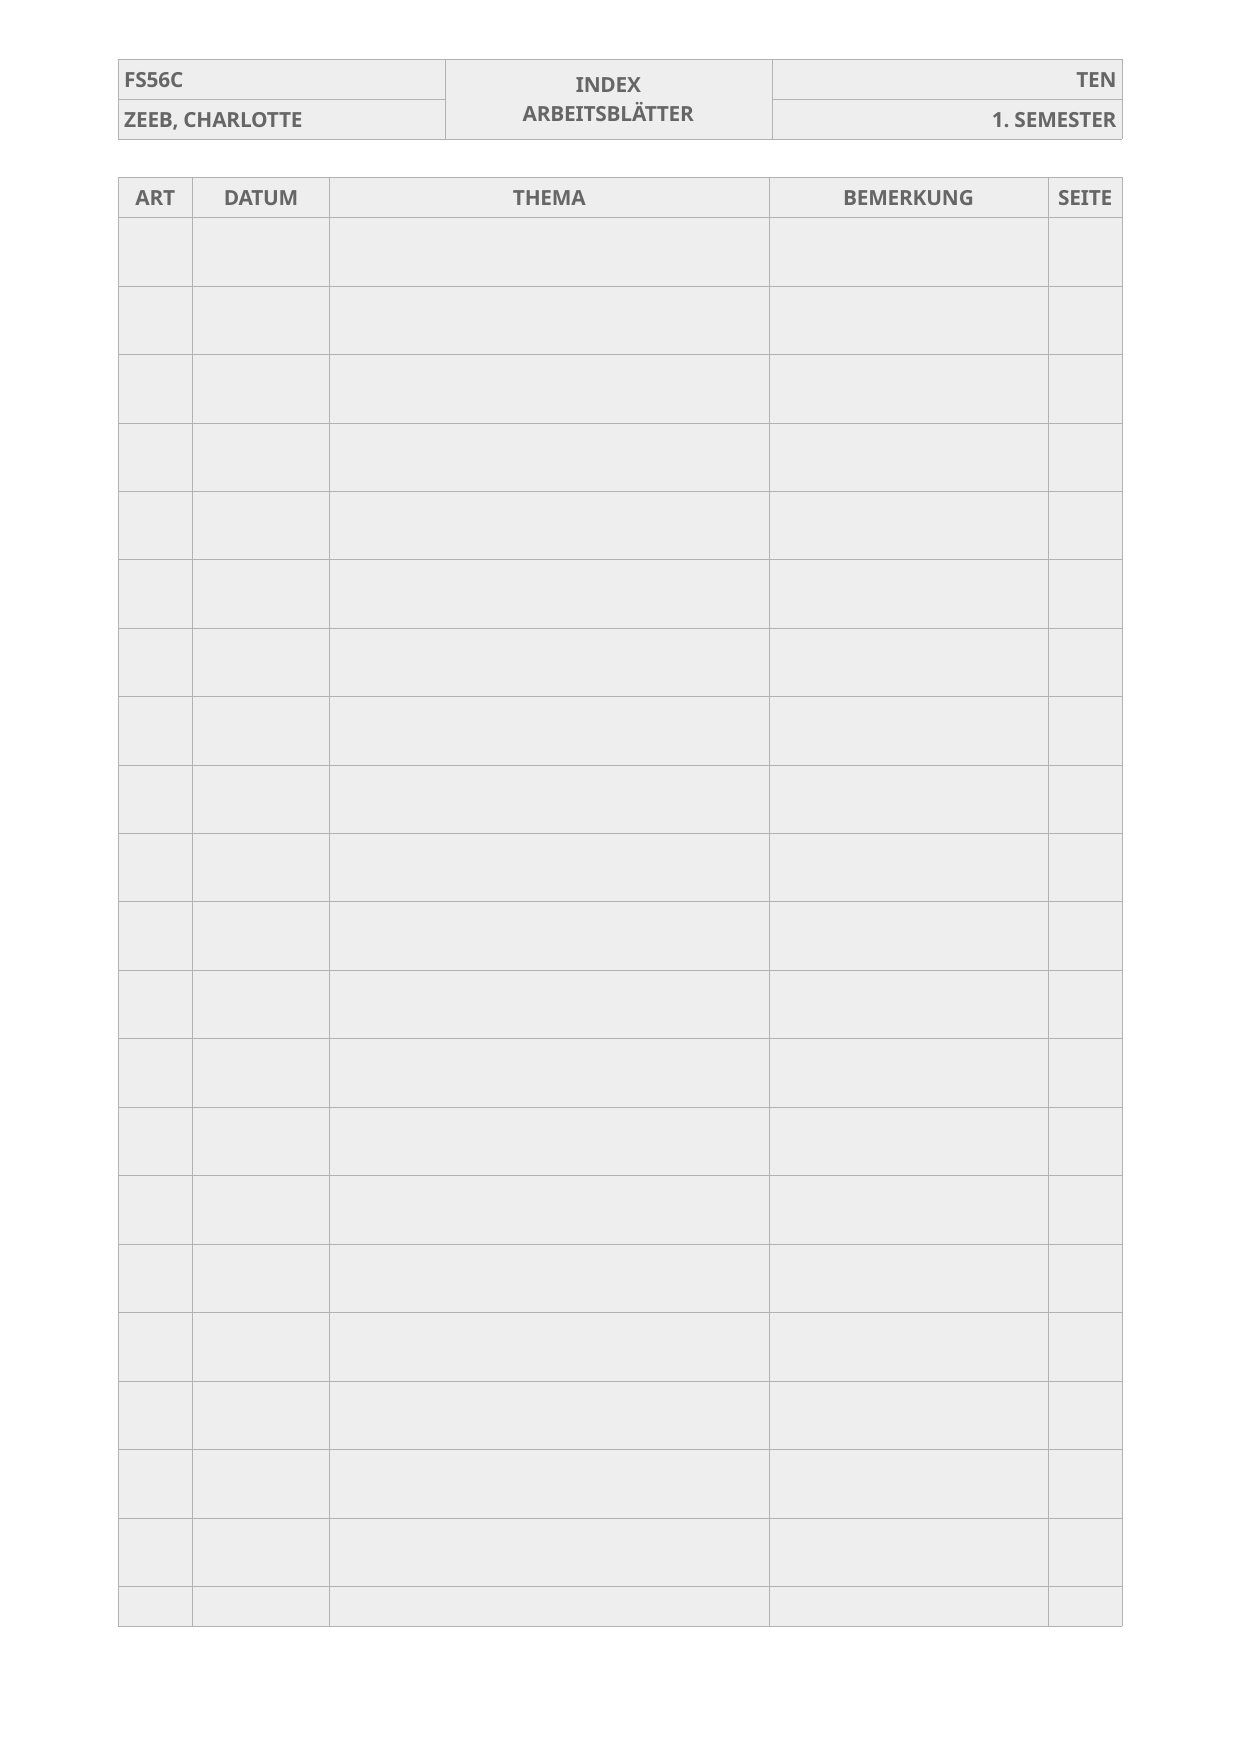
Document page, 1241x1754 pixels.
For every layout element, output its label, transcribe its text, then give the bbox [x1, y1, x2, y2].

table_cell [193, 1313, 329, 1381]
table_cell [119, 1382, 192, 1449]
table_cell [770, 287, 1048, 354]
table_cell [330, 1039, 769, 1107]
table_cell [1049, 766, 1122, 833]
table_cell [193, 1587, 329, 1626]
table_cell [1049, 492, 1122, 559]
table_cell [193, 560, 329, 628]
table_cell [330, 1450, 769, 1517]
table_cell [330, 424, 769, 491]
table_header THEMA [330, 178, 769, 217]
table_cell [330, 492, 769, 559]
table_cell [1049, 1313, 1122, 1381]
table_cell [119, 834, 192, 901]
table_header SEITE [1049, 178, 1122, 217]
table_cell [193, 971, 329, 1038]
table_cell [1049, 902, 1122, 970]
table_cell [770, 218, 1048, 286]
table_cell [1049, 629, 1122, 696]
table_cell [330, 629, 769, 696]
table_cell [193, 1176, 329, 1244]
table_cell [193, 629, 329, 696]
table_cell [1049, 355, 1122, 422]
table_cell [119, 287, 192, 354]
table_cell [1049, 1587, 1122, 1626]
table_cell [1049, 834, 1122, 901]
table_cell [1049, 287, 1122, 354]
table_cell [119, 1587, 192, 1626]
table_cell [330, 1108, 769, 1175]
table_cell [330, 1313, 769, 1381]
table_cell [330, 218, 769, 286]
table_cell [119, 1313, 192, 1381]
table_cell [330, 355, 769, 422]
table_cell [193, 1450, 329, 1517]
table_cell [770, 424, 1048, 491]
table_cell [193, 424, 329, 491]
table_cell [770, 766, 1048, 833]
table_cell [330, 287, 769, 354]
table_cell [330, 560, 769, 628]
table_cell [119, 424, 192, 491]
table_cell [770, 560, 1048, 628]
table_cell [1049, 971, 1122, 1038]
table_cell [1049, 1245, 1122, 1312]
table_cell [330, 1245, 769, 1312]
table_cell [1049, 560, 1122, 628]
table_cell [770, 1245, 1048, 1312]
table_cell [119, 902, 192, 970]
table_cell [770, 355, 1048, 422]
table_cell [330, 1176, 769, 1244]
table_cell [119, 560, 192, 628]
table_header BEMERKUNG [770, 178, 1048, 217]
table_cell [119, 1176, 192, 1244]
table_cell [770, 629, 1048, 696]
table_cell [1049, 1519, 1122, 1586]
table_cell [330, 834, 769, 901]
table_cell [330, 1382, 769, 1449]
table_cell [770, 1382, 1048, 1449]
table_cell [193, 834, 329, 901]
table_cell [193, 1108, 329, 1175]
table_cell [330, 697, 769, 764]
table_cell [770, 1108, 1048, 1175]
table_cell [193, 218, 329, 286]
table_cell [770, 1450, 1048, 1517]
table_cell [119, 355, 192, 422]
table_cell [1049, 1039, 1122, 1107]
table_cell [193, 1519, 329, 1586]
table_cell [119, 629, 192, 696]
table_cell [1049, 1108, 1122, 1175]
table_cell [119, 697, 192, 764]
table_cell [193, 766, 329, 833]
table_cell [770, 971, 1048, 1038]
table_cell [770, 1519, 1048, 1586]
table_cell [193, 287, 329, 354]
table_header ART [119, 178, 192, 217]
table_cell [193, 1039, 329, 1107]
table_cell [119, 492, 192, 559]
table_cell [119, 1245, 192, 1312]
table_cell [770, 492, 1048, 559]
table_cell [770, 1039, 1048, 1107]
table_cell [330, 1519, 769, 1586]
table_cell [119, 1450, 192, 1517]
table_cell [119, 766, 192, 833]
table_cell [770, 834, 1048, 901]
table_cell [119, 1039, 192, 1107]
table_cell [193, 355, 329, 422]
table_cell [330, 766, 769, 833]
table_cell [193, 902, 329, 970]
table_cell [1049, 424, 1122, 491]
table_cell [193, 1382, 329, 1449]
table_cell [119, 1519, 192, 1586]
table_cell [770, 1587, 1048, 1626]
table_cell [193, 697, 329, 764]
table_cell [193, 492, 329, 559]
table_cell [770, 1313, 1048, 1381]
table_cell [770, 697, 1048, 764]
table_cell [1049, 1176, 1122, 1244]
table_cell [1049, 218, 1122, 286]
table_cell [1049, 1382, 1122, 1449]
table_cell [770, 1176, 1048, 1244]
table_cell [330, 971, 769, 1038]
table_cell [330, 902, 769, 970]
table_cell [770, 902, 1048, 970]
table_cell [193, 1245, 329, 1312]
table_cell [119, 218, 192, 286]
table_cell [1049, 697, 1122, 764]
table_cell [119, 1108, 192, 1175]
table_cell [1049, 1450, 1122, 1517]
table_cell [119, 971, 192, 1038]
table_cell [330, 1587, 769, 1626]
table_header DATUM [193, 178, 329, 217]
